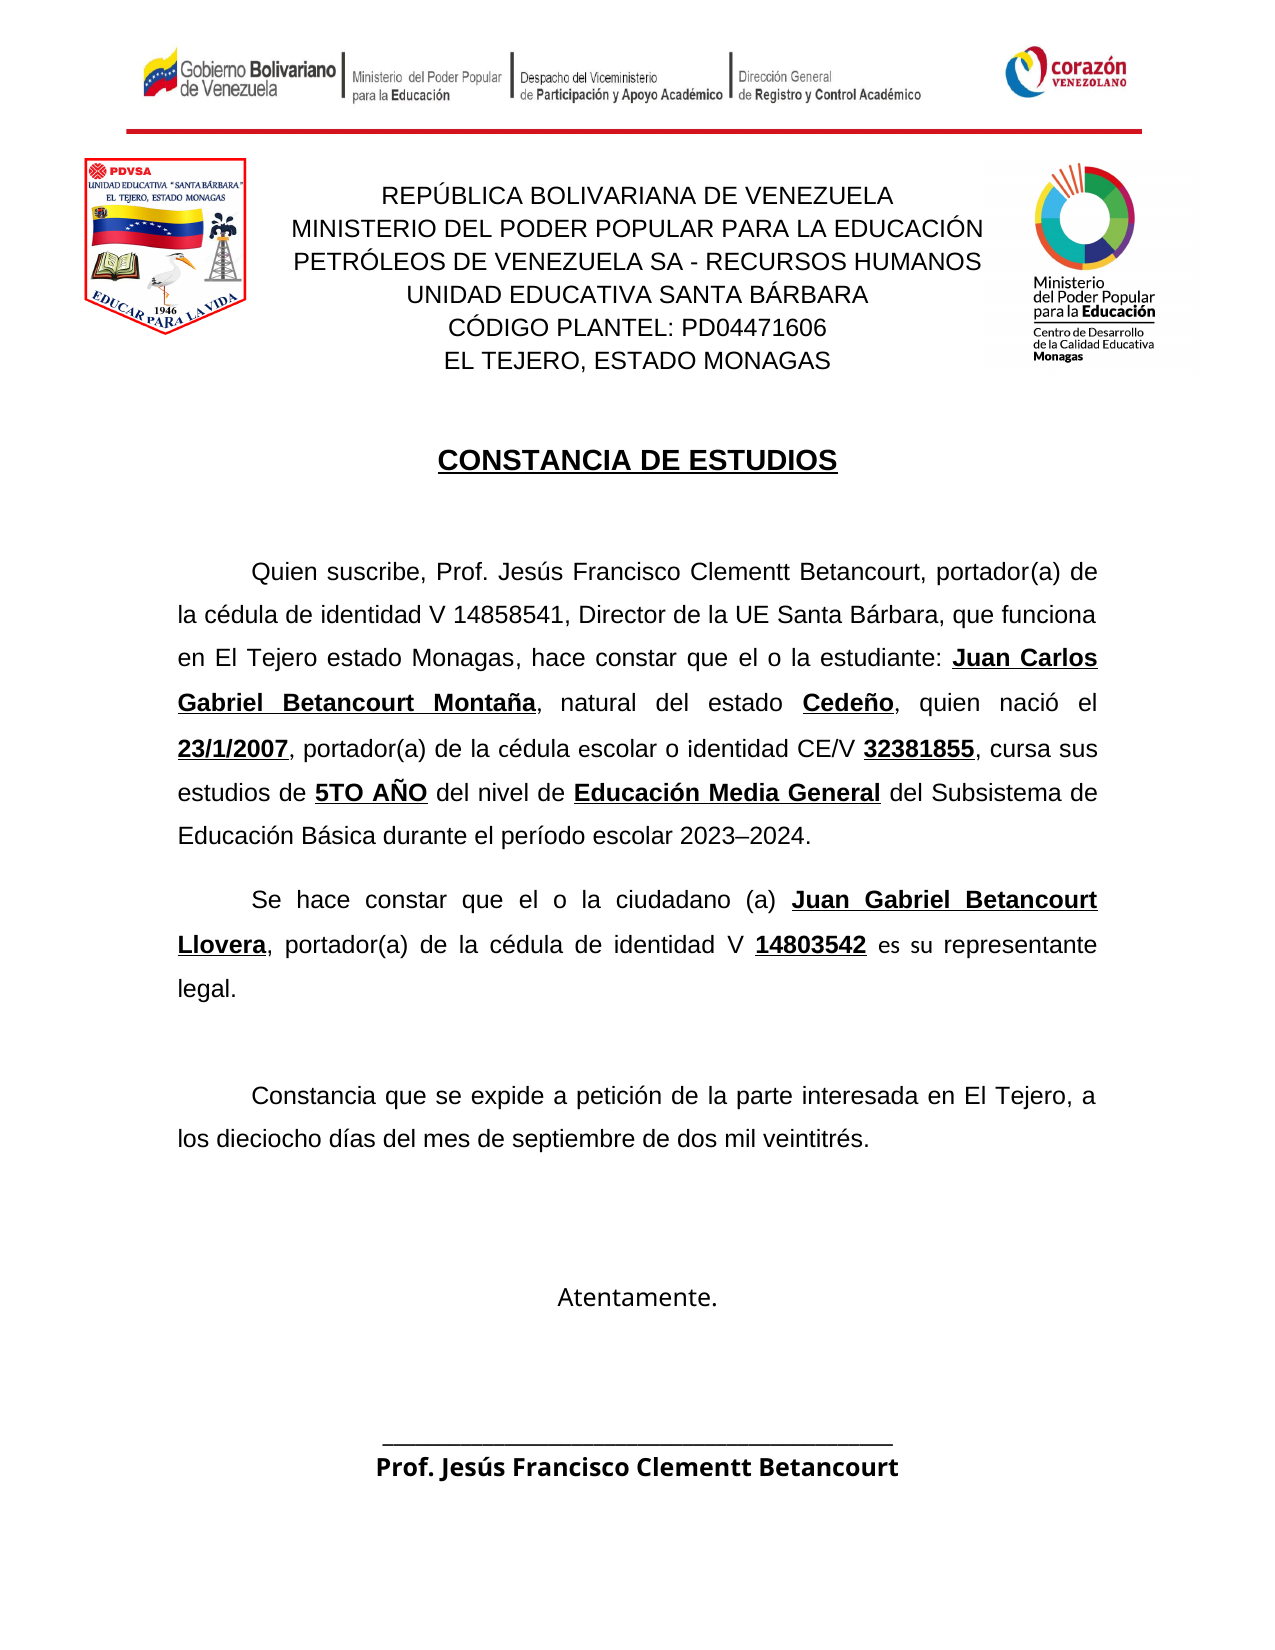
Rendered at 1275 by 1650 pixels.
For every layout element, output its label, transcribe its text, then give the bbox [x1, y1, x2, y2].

text CÓDIGO PLANTEL: PD04471606 [177, 313, 978, 341]
text Se hace constar que el o la ciudadano (a) Juan Gabriel Betancourt Llovera, portador(a) de la cédula de identidad V 14803542 es su representante legal. [177, 885, 1098, 1002]
text UNIDAD EDUCATIVA SANTA BÁRBARA [252, 280, 978, 308]
subtitle PETRÓLEOS DE VENEZUELA SA - RECURSOS HUMANOS [252, 247, 978, 275]
subtitle REPÚBLICA BOLIVARIANA DE VENEZUELA [252, 181, 978, 209]
text Atentamente. [177, 1279, 1098, 1313]
subtitle CONSTANCIA DE ESTUDIOS [177, 443, 1098, 476]
text EL TEJERO, ESTADO MONAGAS [177, 346, 978, 374]
text ______________________________________________ [177, 1416, 1098, 1450]
text Prof. Jesús Francisco Clementt Betancourt [177, 1450, 1098, 1484]
text Quien suscribe, Prof. Jesús Francisco Clementt Betancourt, portador(a) de la cédula de identidad V 14858541, Director de la UE Santa Bárbara, que funciona en El Tejero estado Monagas, hace constar que el o la estudiante: Juan Carlos Gabriel Betancourt Montaña, natural del estado Cedeño, quien nació el 23/1/2007, portador(a) de la cédula escolar o identidad CE/V 32381855, cursa sus estudios de 5TO AÑO del nivel de Educación Media General del Subsistema de Educación Básica durante el período escolar 2023–2024. [177, 557, 1098, 849]
text Constancia que se expide a petición de la parte interesada en El Tejero, a los dieciocho días del mes de septiembre de dos mil veintitrés. [177, 1081, 1098, 1153]
picture [79, 158, 252, 335]
picture [978, 153, 1200, 377]
picture [126, 11, 1142, 134]
subtitle MINISTERIO DEL PODER POPULAR PARA LA EDUCACIÓN [252, 214, 978, 242]
